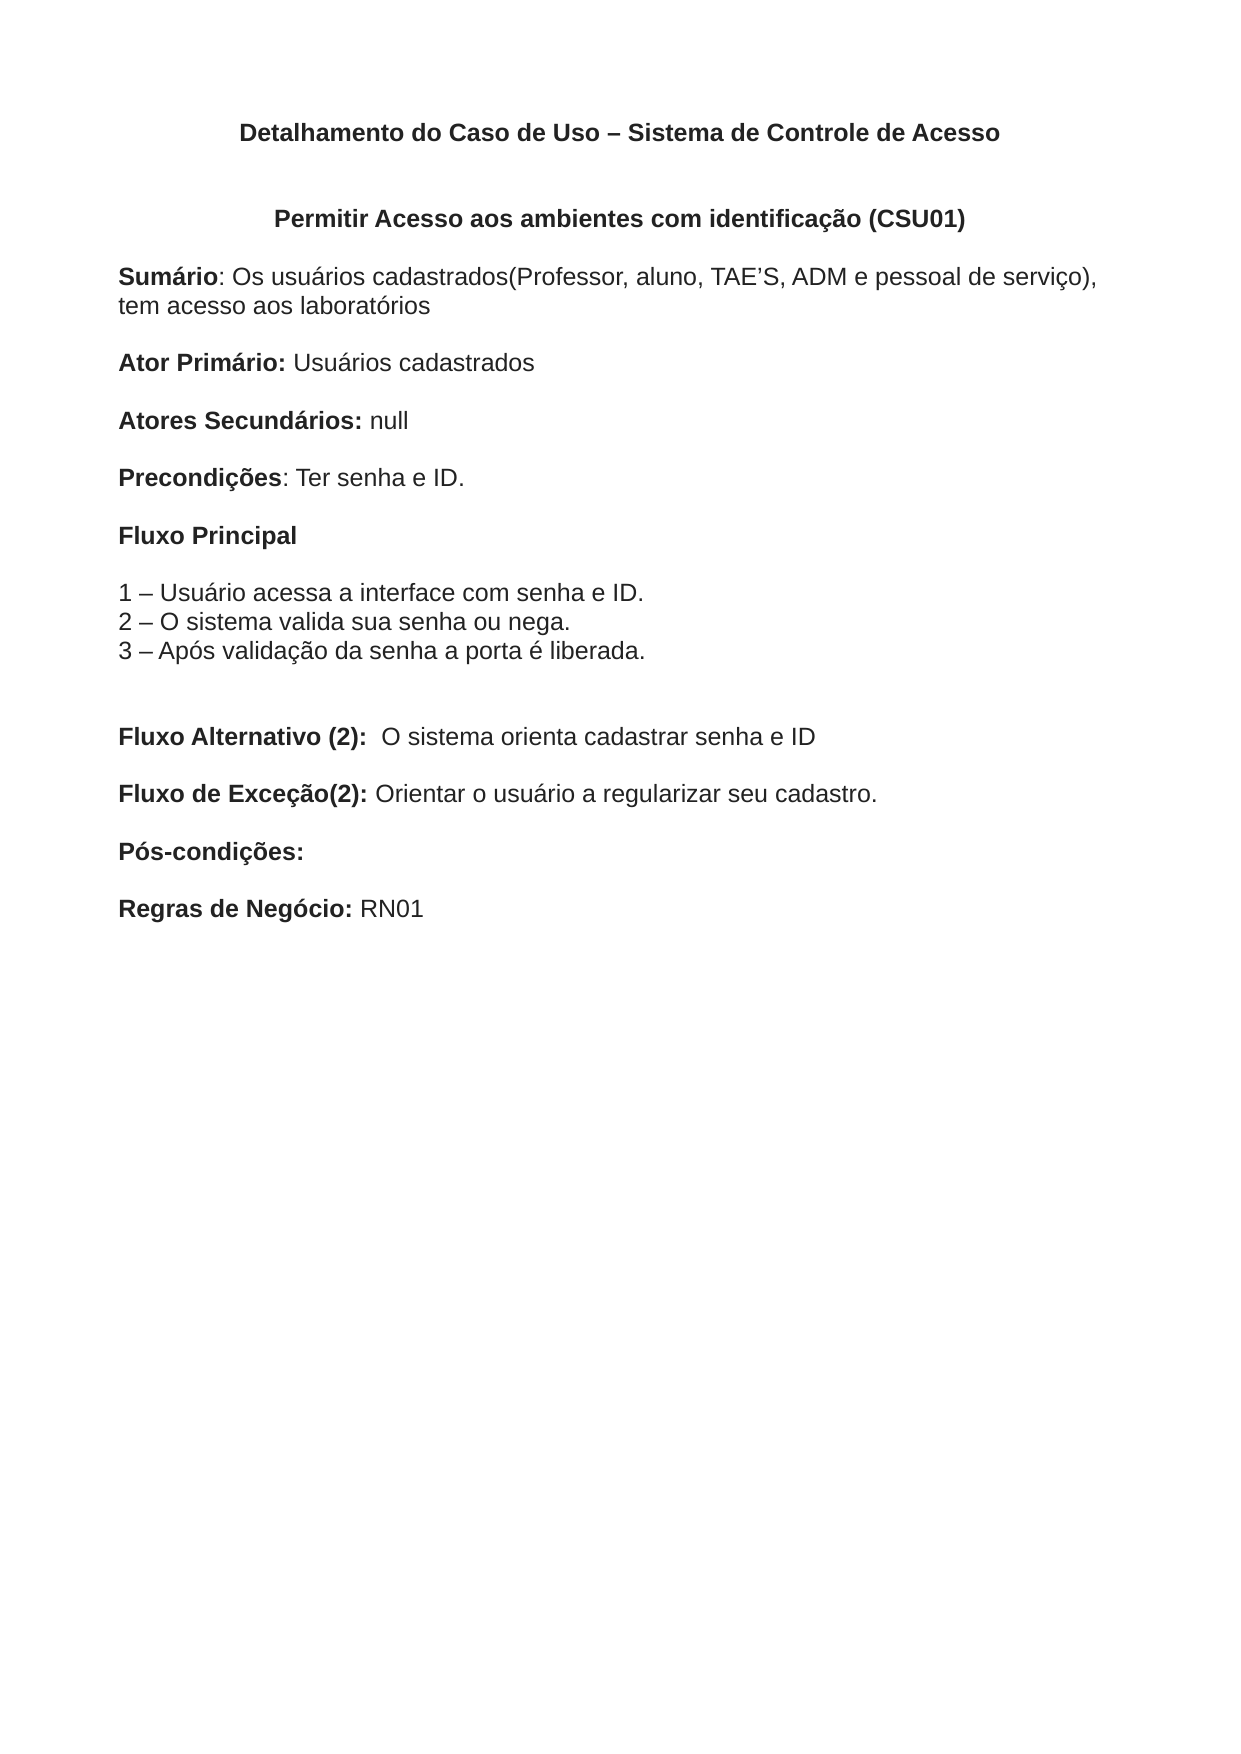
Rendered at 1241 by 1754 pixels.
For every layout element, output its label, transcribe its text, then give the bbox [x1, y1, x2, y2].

text Fluxo Alternativo (2): O sistema orienta cadastrar senha e ID [118, 722, 1122, 751]
text Pós-condições: [118, 837, 1122, 866]
text 1 – Usuário acessa a interface com senha e ID. [118, 578, 1122, 607]
text Fluxo Principal [118, 521, 1122, 549]
text 2 – O sistema valida sua senha ou nega. [118, 607, 1122, 636]
text Regras de Negócio: RN01 [118, 894, 1122, 923]
text Atores Secundários: null [118, 406, 1122, 434]
text Detalhamento do Caso de Uso – Sistema de Controle de Acesso [118, 118, 1122, 147]
text 3 – Após validação da senha a porta é liberada. [118, 636, 1122, 664]
text Permitir Acesso aos ambientes com identificação (CSU01) [118, 204, 1122, 233]
text Ator Primário: Usuários cadastrados [118, 348, 1122, 377]
text Sumário: Os usuários cadastrados(Professor, aluno, TAE’S, ADM e pessoal de serviço), tem acesso aos laboratórios [118, 262, 1122, 319]
text Fluxo de Exceção(2): Orientar o usuário a regularizar seu cadastro. [118, 779, 1122, 808]
text Precondições: Ter senha e ID. [118, 463, 1122, 492]
